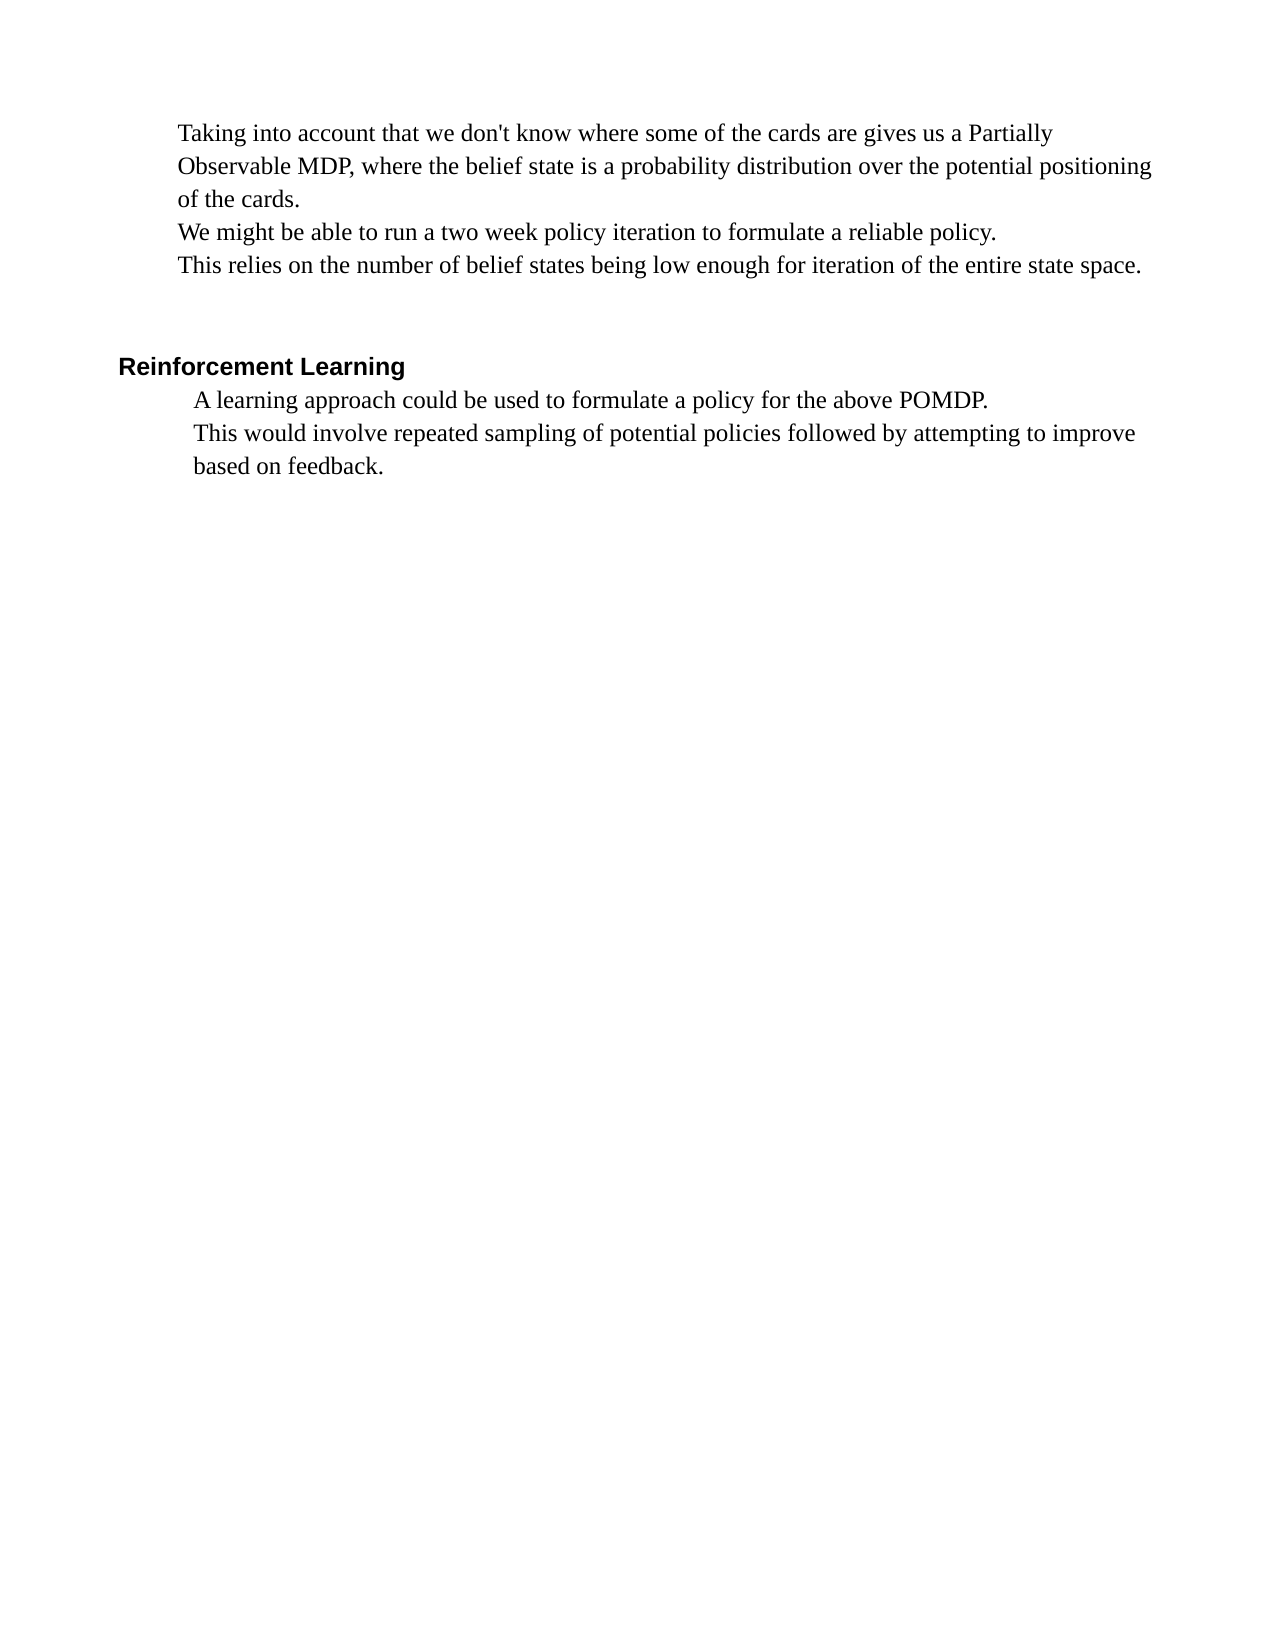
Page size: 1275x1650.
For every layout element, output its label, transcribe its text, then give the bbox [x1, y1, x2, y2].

list A learning approach could be used to formulate a policy for the above POMDP. [193, 385, 1157, 413]
list This relies on the number of belief states being low enough for iteration of the entire state space. [177, 250, 1157, 279]
list This would involve repeated sampling of potential policies followed by attempting to improve based on feedback. [193, 418, 1157, 479]
list Taking into account that we don't know where some of the cards are gives us a Partially Observable MDP, where the belief state is a probability distribution over the potential positioning of the cards. [177, 118, 1157, 213]
list We might be able to run a two week policy iteration to formulate a reliable policy. [177, 217, 1157, 246]
subtitle Reinforcement Learning [118, 352, 1157, 380]
